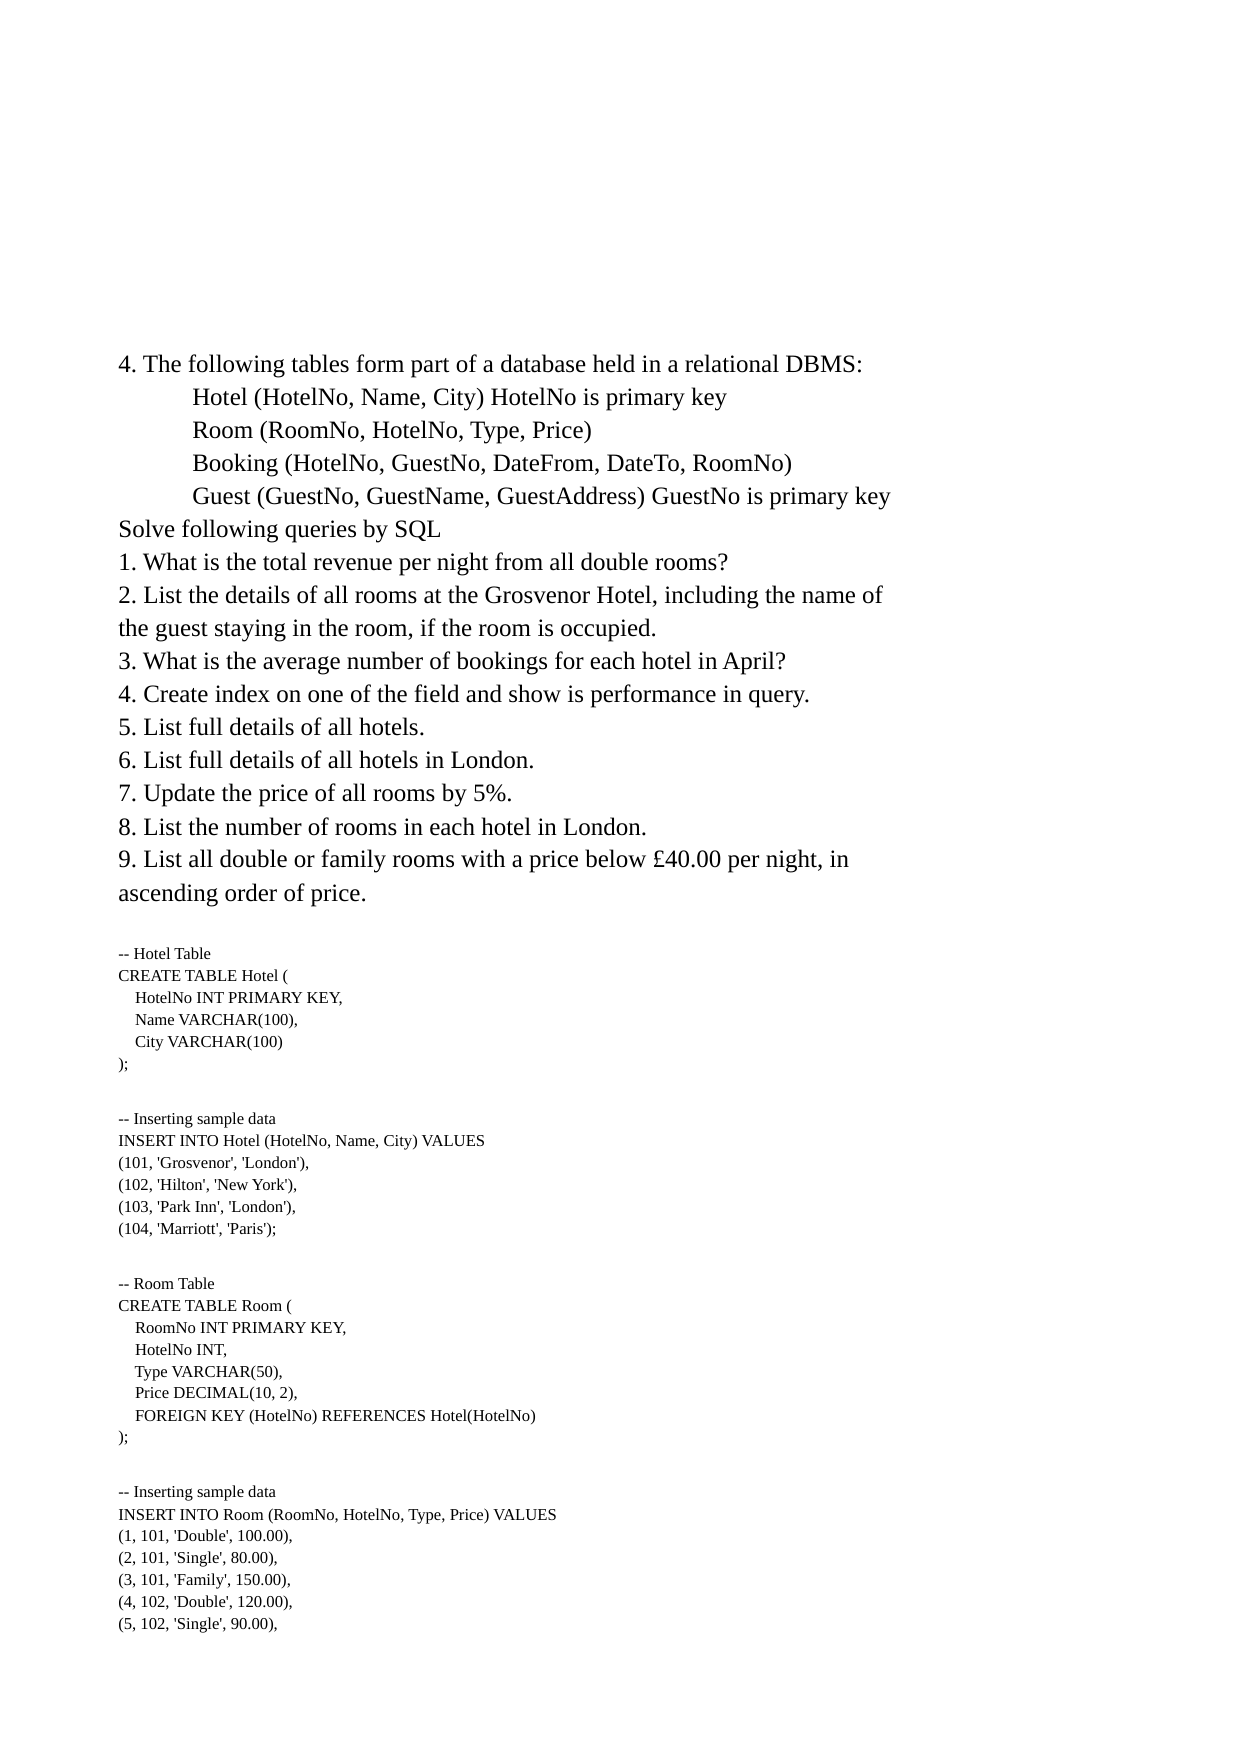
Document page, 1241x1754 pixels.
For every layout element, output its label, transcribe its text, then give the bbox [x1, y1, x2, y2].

text Name VARCHAR(100), [118, 1009, 1122, 1029]
text 1. What is the total revenue per night from all double rooms? [118, 547, 1122, 576]
text 3. What is the average number of bookings for each hotel in April? [118, 646, 1122, 675]
text HotelNo INT PRIMARY KEY, [118, 988, 1122, 1007]
text Guest (GuestNo, GuestName, GuestAddress) GuestNo is primary key [118, 481, 1122, 510]
text (5, 102, 'Single', 90.00), [118, 1614, 1122, 1633]
text 5. List full details of all hotels. [118, 712, 1122, 741]
text -- Hotel Table [118, 944, 1122, 963]
text Room (RoomNo, HotelNo, Type, Price) [118, 415, 1122, 444]
text CREATE TABLE Hotel ( [118, 966, 1122, 985]
text (1, 101, 'Double', 100.00), [118, 1526, 1122, 1545]
text (3, 101, 'Family', 150.00), [118, 1570, 1122, 1589]
text 7. Update the price of all rooms by 5%. [118, 778, 1122, 807]
text FOREIGN KEY (HotelNo) REFERENCES Hotel(HotelNo) [118, 1405, 1122, 1424]
text Price DECIMAL(10, 2), [118, 1383, 1122, 1402]
text -- Inserting sample data [118, 1108, 1122, 1128]
text ); [118, 1053, 1122, 1073]
text 4. Create index on one of the field and show is performance in query. [118, 679, 1122, 708]
text (102, 'Hilton', 'New York'), [118, 1174, 1122, 1194]
text City VARCHAR(100) [118, 1032, 1122, 1051]
text Booking (HotelNo, GuestNo, DateFrom, DateTo, RoomNo) [118, 448, 1122, 477]
text ); [118, 1427, 1122, 1446]
text 8. List the number of rooms in each hotel in London. [118, 812, 1122, 840]
text Type VARCHAR(50), [118, 1361, 1122, 1381]
text Hotel (HotelNo, Name, City) HotelNo is primary key [118, 382, 1122, 411]
text 6. List full details of all hotels in London. [118, 746, 1122, 774]
text INSERT INTO Room (RoomNo, HotelNo, Type, Price) VALUES [118, 1504, 1122, 1523]
text ascending order of price. [118, 878, 1122, 906]
text (2, 101, 'Single', 80.00), [118, 1548, 1122, 1567]
text HotelNo INT, [118, 1339, 1122, 1358]
text -- Room Table [118, 1273, 1122, 1293]
text 2. List the details of all rooms at the Grosvenor Hotel, including the name of [118, 580, 1122, 609]
text -- Inserting sample data [118, 1482, 1122, 1501]
text Solve following queries by SQL [118, 514, 1122, 543]
text (104, 'Marriott', 'Paris'); [118, 1218, 1122, 1238]
text (4, 102, 'Double', 120.00), [118, 1592, 1122, 1611]
text the guest staying in the room, if the room is occupied. [118, 613, 1122, 642]
text RoomNo INT PRIMARY KEY, [118, 1317, 1122, 1337]
text (101, 'Grosvenor', 'London'), [118, 1152, 1122, 1172]
text (103, 'Park Inn', 'London'), [118, 1196, 1122, 1216]
text INSERT INTO Hotel (HotelNo, Name, City) VALUES [118, 1131, 1122, 1150]
text 4. The following tables form part of a database held in a relational DBMS: [118, 349, 1122, 378]
text CREATE TABLE Room ( [118, 1295, 1122, 1314]
text 9. List all double or family rooms with a price below £40.00 per night, in [118, 844, 1122, 873]
